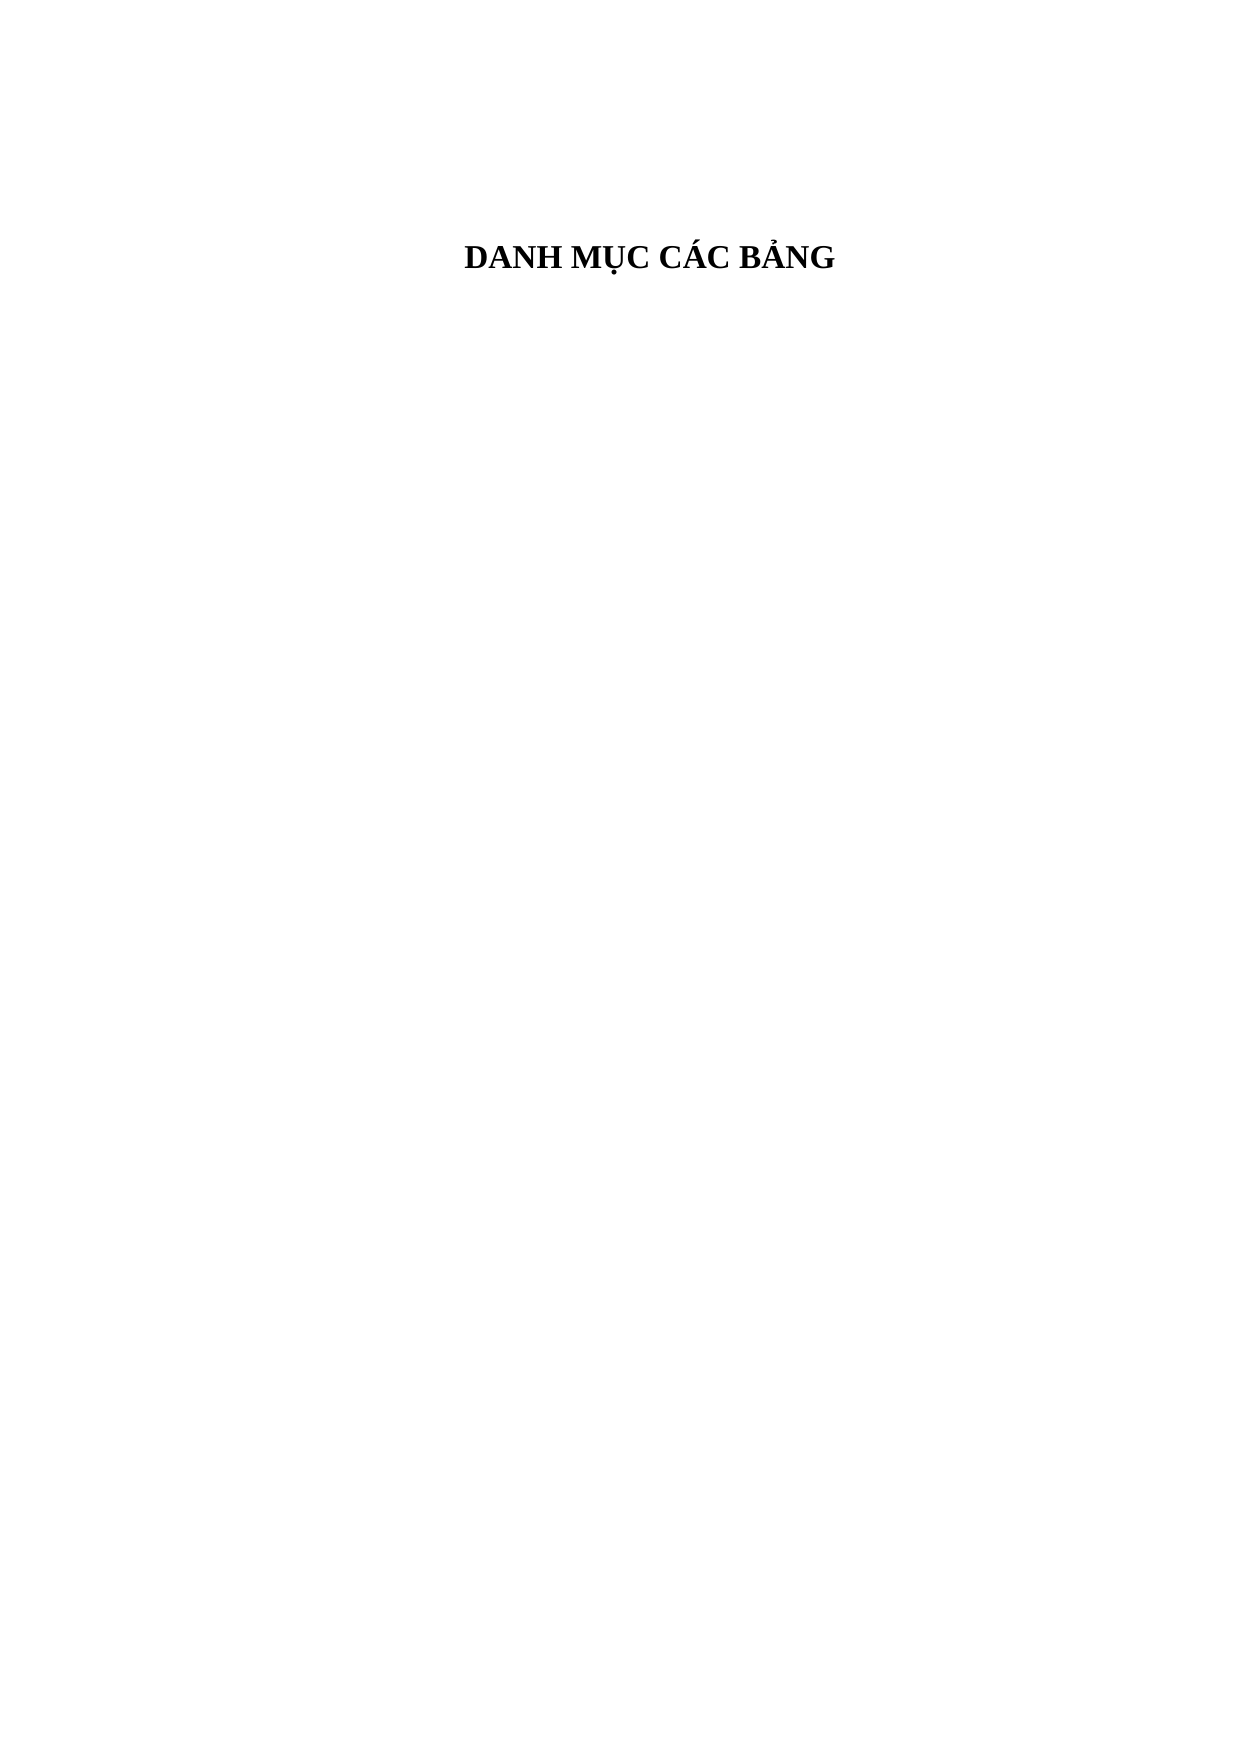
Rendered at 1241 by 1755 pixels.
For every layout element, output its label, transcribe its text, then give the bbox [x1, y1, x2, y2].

subtitle DANH MỤC CÁC BẢNG [207, 238, 1093, 276]
